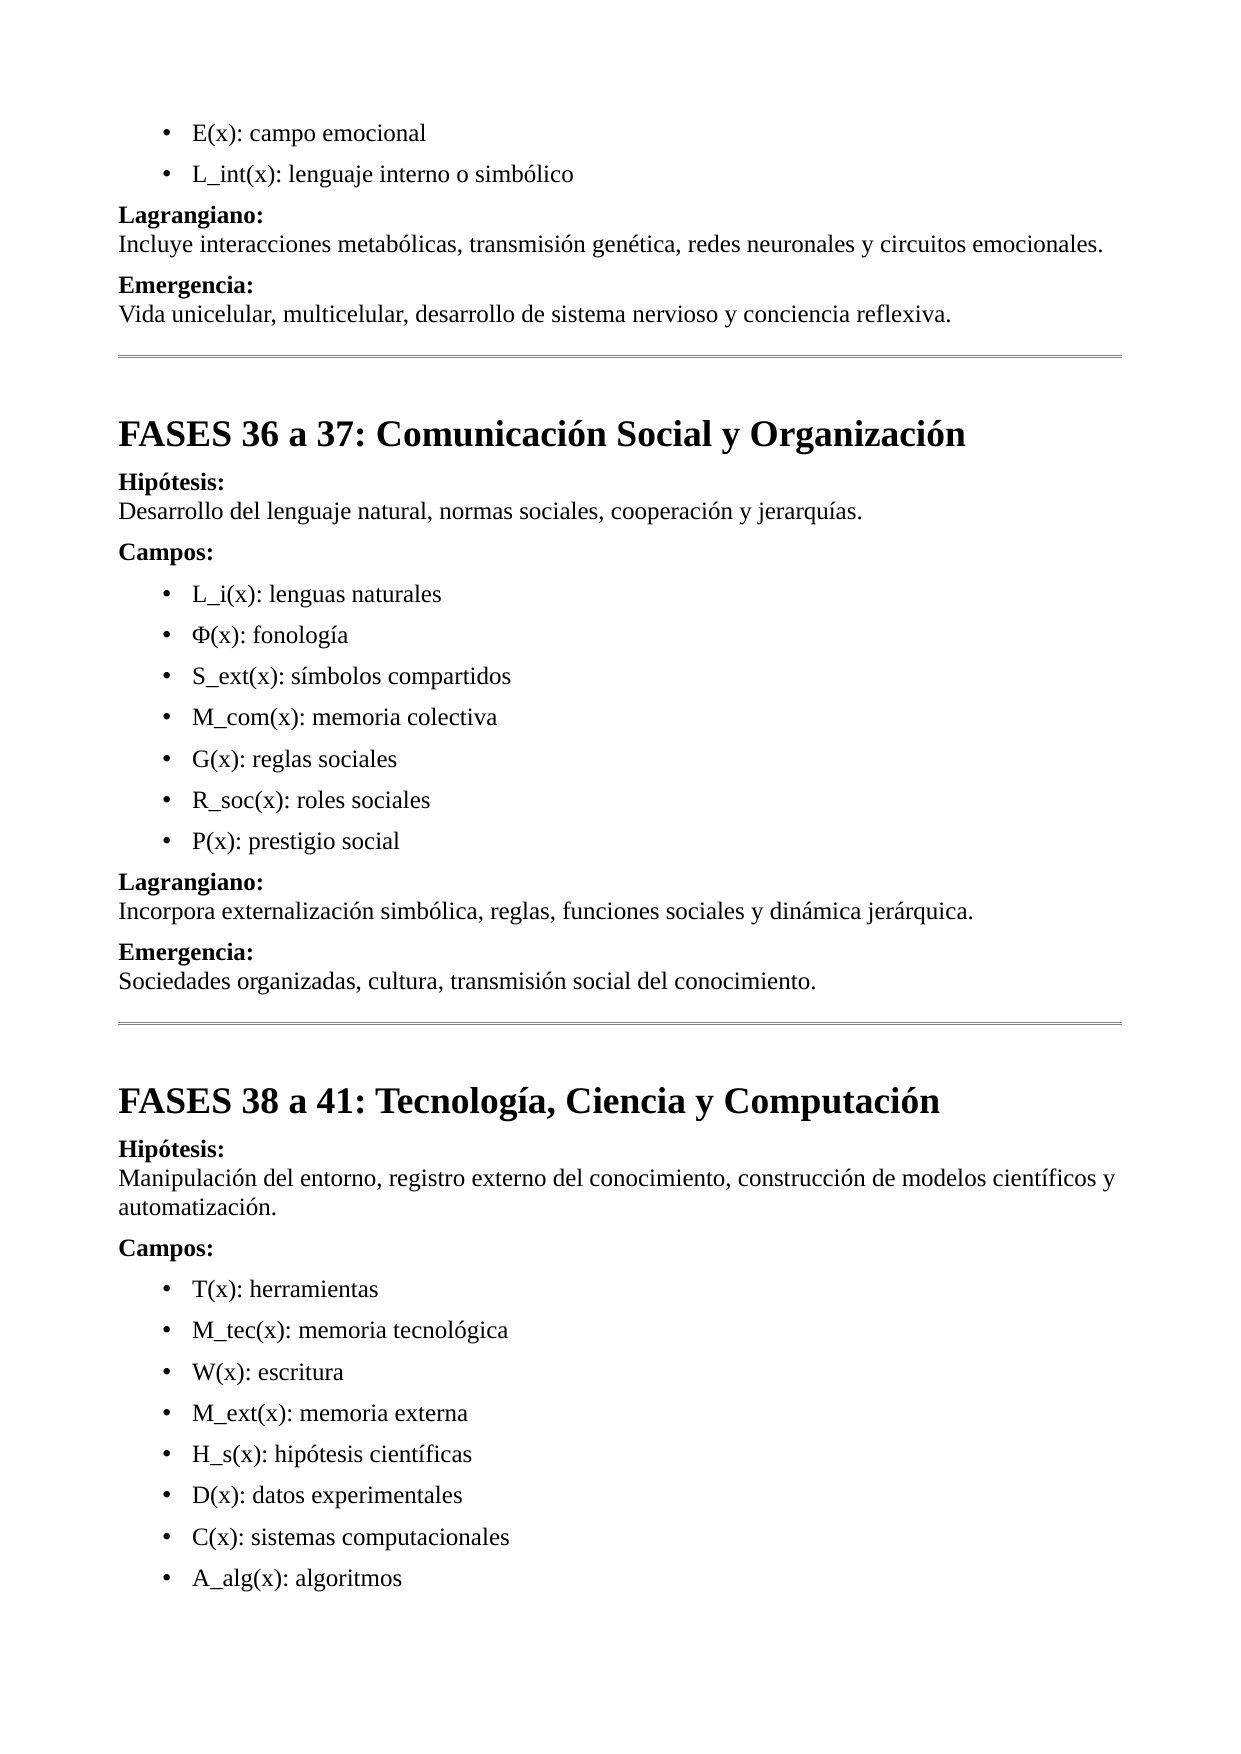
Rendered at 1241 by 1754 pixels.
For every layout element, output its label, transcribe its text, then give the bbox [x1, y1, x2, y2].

list L_i(x): lenguas naturales [162, 579, 1122, 607]
list H_s(x): hipótesis científicas [162, 1439, 1122, 1468]
list T(x): herramientas [162, 1274, 1122, 1303]
text Lagrangiano: Incluye interacciones metabólicas, transmisión genética, redes neuronales y circuitos emocionales. [118, 201, 1122, 258]
list L_int(x): lenguaje interno o simbólico [162, 159, 1122, 188]
text Campos: [118, 537, 1122, 566]
list A_alg(x): algoritmos [162, 1563, 1122, 1592]
subtitle FASES 38 a 41: Tecnología, Ciencia y Computación [118, 1078, 1122, 1122]
text Hipótesis: Desarrollo del lenguaje natural, normas sociales, cooperación y jerarquías. [118, 467, 1122, 525]
text Hipótesis: Manipulación del entorno, registro externo del conocimiento, construcción de modelos científicos y automatización. [118, 1134, 1122, 1220]
list M_com(x): memoria colectiva [162, 702, 1122, 731]
list W(x): escritura [162, 1357, 1122, 1385]
text Emergencia: Sociedades organizadas, cultura, transmisión social del conocimiento. [118, 937, 1122, 995]
list S_ext(x): símbolos compartidos [162, 661, 1122, 690]
text Lagrangiano: Incorpora externalización simbólica, reglas, funciones sociales y dinámica jerárquica. [118, 867, 1122, 925]
subtitle FASES 36 a 37: Comunicación Social y Organización [118, 412, 1122, 455]
list E(x): campo emocional [162, 118, 1122, 147]
list R_soc(x): roles sociales [162, 785, 1122, 814]
text Campos: [118, 1233, 1122, 1262]
list P(x): prestigio social [162, 826, 1122, 855]
list D(x): datos experimentales [162, 1480, 1122, 1509]
list M_ext(x): memoria externa [162, 1398, 1122, 1427]
text Emergencia: Vida unicelular, multicelular, desarrollo de sistema nervioso y conciencia reflexiva. [118, 271, 1122, 328]
list Φ(x): fonología [162, 620, 1122, 649]
list M_tec(x): memoria tecnológica [162, 1315, 1122, 1344]
list G(x): reglas sociales [162, 744, 1122, 772]
list C(x): sistemas computacionales [162, 1522, 1122, 1550]
